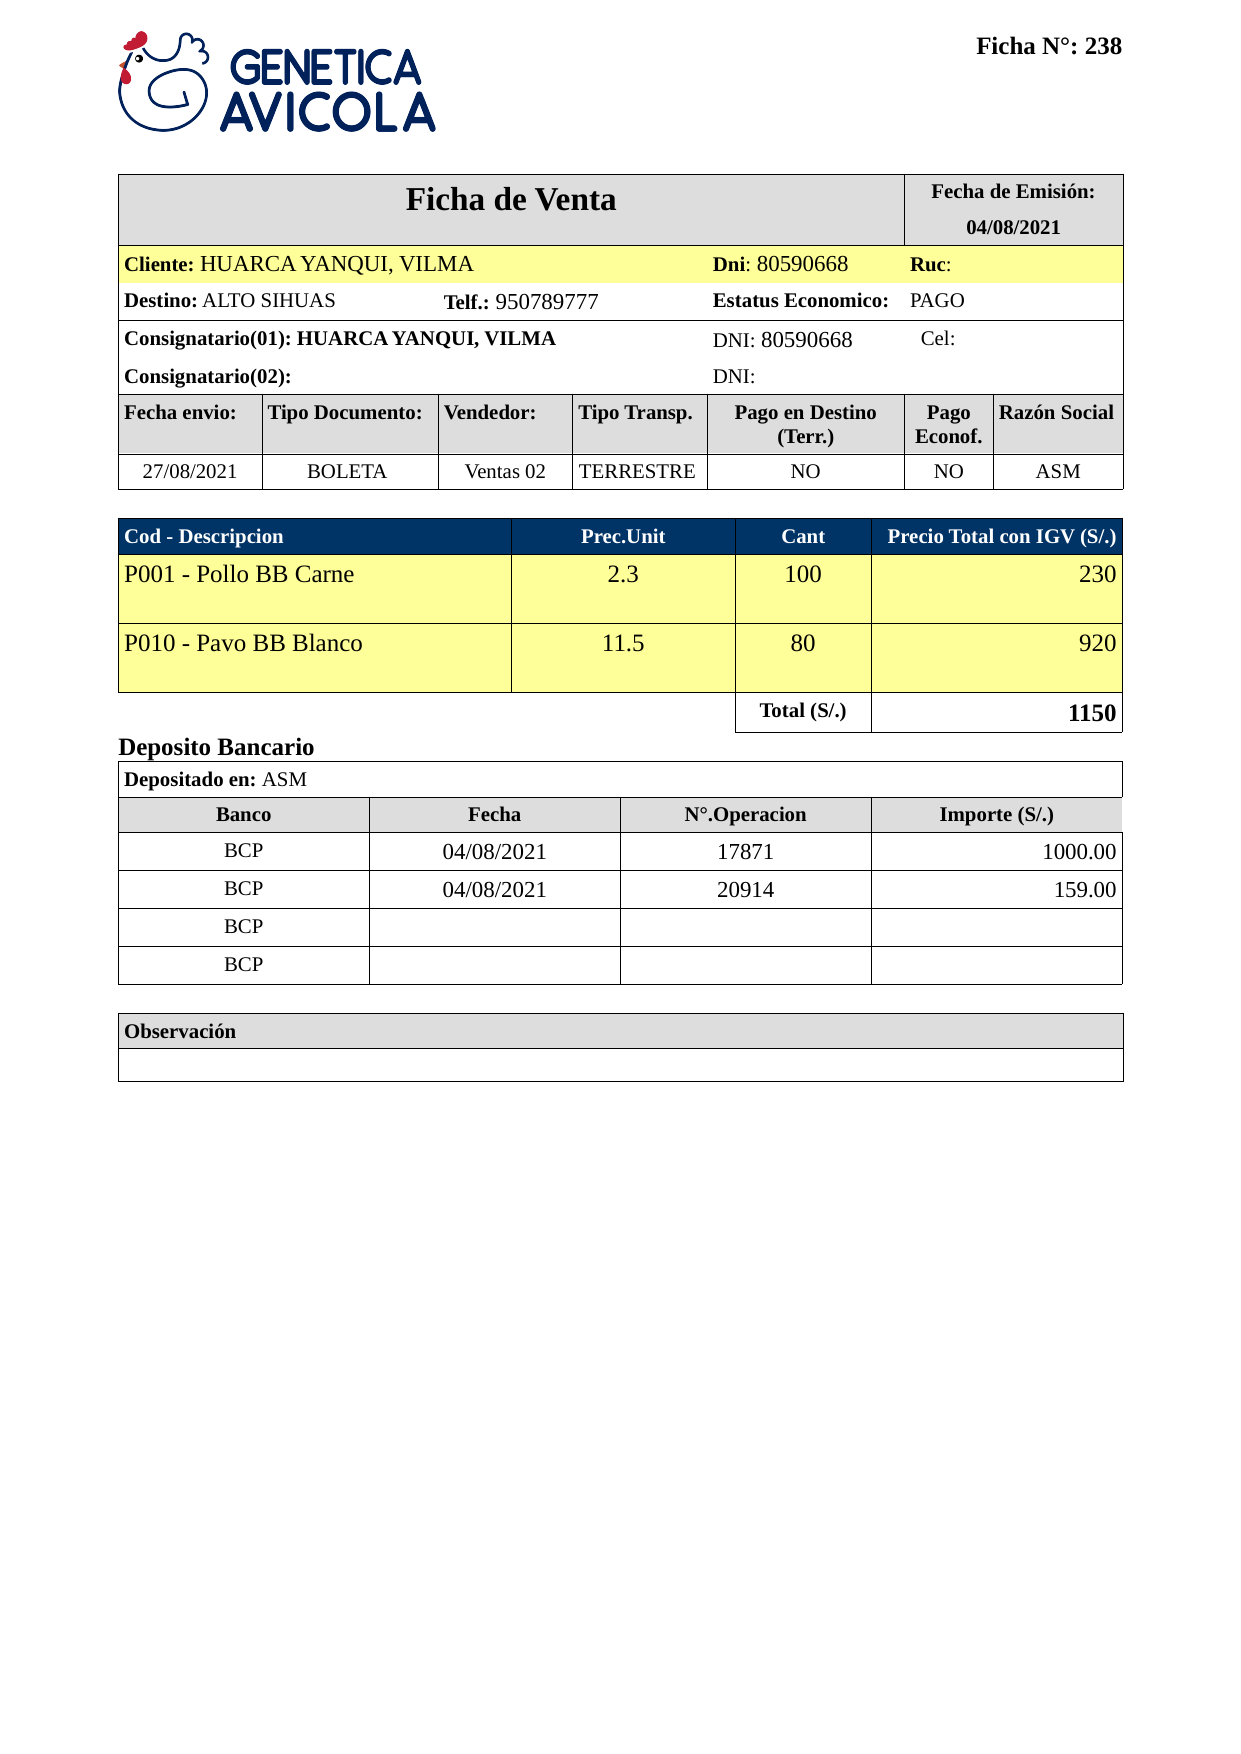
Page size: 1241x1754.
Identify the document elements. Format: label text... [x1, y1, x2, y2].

table_cell Ruc: [904, 246, 1123, 283]
table_cell Banco [119, 798, 369, 832]
table_cell P010 - Pavo BB Blanco [119, 624, 511, 692]
table_cell NO [905, 455, 993, 489]
table_cell [370, 947, 620, 984]
table_cell [872, 909, 1122, 946]
table_cell TERRESTRE [573, 455, 707, 489]
table_cell Total (S/.) [736, 693, 871, 732]
table_header Fecha de Emisión: [905, 175, 1123, 209]
table_header Ficha de Venta [119, 175, 904, 245]
table_cell 920 [872, 624, 1122, 692]
table_cell Pago en Destino (Terr.) [708, 395, 904, 453]
table_cell 1150 [872, 693, 1122, 732]
table_cell Importe (S/.) [872, 798, 1122, 832]
table_cell 159.00 [872, 871, 1122, 908]
picture [118, 31, 436, 132]
table_cell 100 [736, 555, 871, 623]
table_cell 27/08/2021 [119, 455, 262, 489]
table_cell Cel: [915, 321, 1123, 358]
table_header Depositado en: ASM [119, 762, 1122, 797]
table_cell [621, 909, 871, 946]
table_header Observación [119, 1014, 1123, 1048]
table_cell DNI: [707, 358, 1123, 394]
table_cell Tipo Transp. [573, 395, 707, 453]
table_cell P001 - Pollo BB Carne [119, 555, 511, 623]
table_cell 230 [872, 555, 1122, 623]
table_cell PAGO [904, 283, 1123, 320]
table_cell Fecha [370, 798, 620, 832]
table_header Precio Total con IGV (S/.) [872, 519, 1122, 554]
table_cell 2.3 [512, 555, 735, 623]
table_cell 11.5 [512, 624, 735, 692]
table_cell Pago Econof. [905, 395, 993, 453]
table_cell BOLETA [263, 455, 438, 489]
table_header Prec.Unit [512, 519, 735, 554]
table_cell Fecha envio: [119, 395, 262, 453]
table_cell [511, 693, 735, 732]
table_cell [370, 909, 620, 946]
table_cell 04/08/2021 [905, 209, 1123, 245]
table_cell N°.Operacion [621, 798, 871, 832]
table_cell Consignatario(01): HUARCA YANQUI, VILMA [119, 321, 707, 358]
table_cell Estatus Economico: [707, 283, 904, 320]
table_cell Vendedor: [439, 395, 572, 453]
table_cell Tipo Documento: [263, 395, 438, 453]
table_cell BCP [119, 909, 369, 946]
table_cell [118, 693, 511, 732]
table_cell 04/08/2021 [370, 833, 620, 870]
table_cell [621, 947, 871, 984]
table_cell Cliente: HUARCA YANQUI, VILMA [119, 246, 707, 283]
table_cell DNI: 80590668 [707, 321, 915, 358]
table_cell BCP [119, 947, 369, 984]
table_cell [119, 1049, 1123, 1081]
table_header Cod - Descripcion [119, 519, 511, 554]
table_cell Telf.: 950789777 [438, 283, 707, 320]
table_cell Consignatario(02): [119, 358, 707, 394]
table_cell Destino: ALTO SIHUAS [119, 283, 438, 320]
table_cell BCP [119, 871, 369, 908]
table_cell 1000.00 [872, 833, 1122, 870]
table_cell 20914 [621, 871, 871, 908]
table_cell Razón Social [994, 395, 1123, 453]
table_cell ASM [994, 455, 1123, 489]
table_cell [872, 947, 1122, 984]
table_cell NO [708, 455, 904, 489]
table_cell 80 [736, 624, 871, 692]
table_cell 04/08/2021 [370, 871, 620, 908]
table_cell Dni: 80590668 [707, 246, 904, 283]
table_cell BCP [119, 833, 369, 870]
table_cell Ventas 02 [439, 455, 572, 489]
text Deposito Bancario [118, 732, 1122, 761]
table_cell 17871 [621, 833, 871, 870]
table_header Cant [736, 519, 871, 554]
